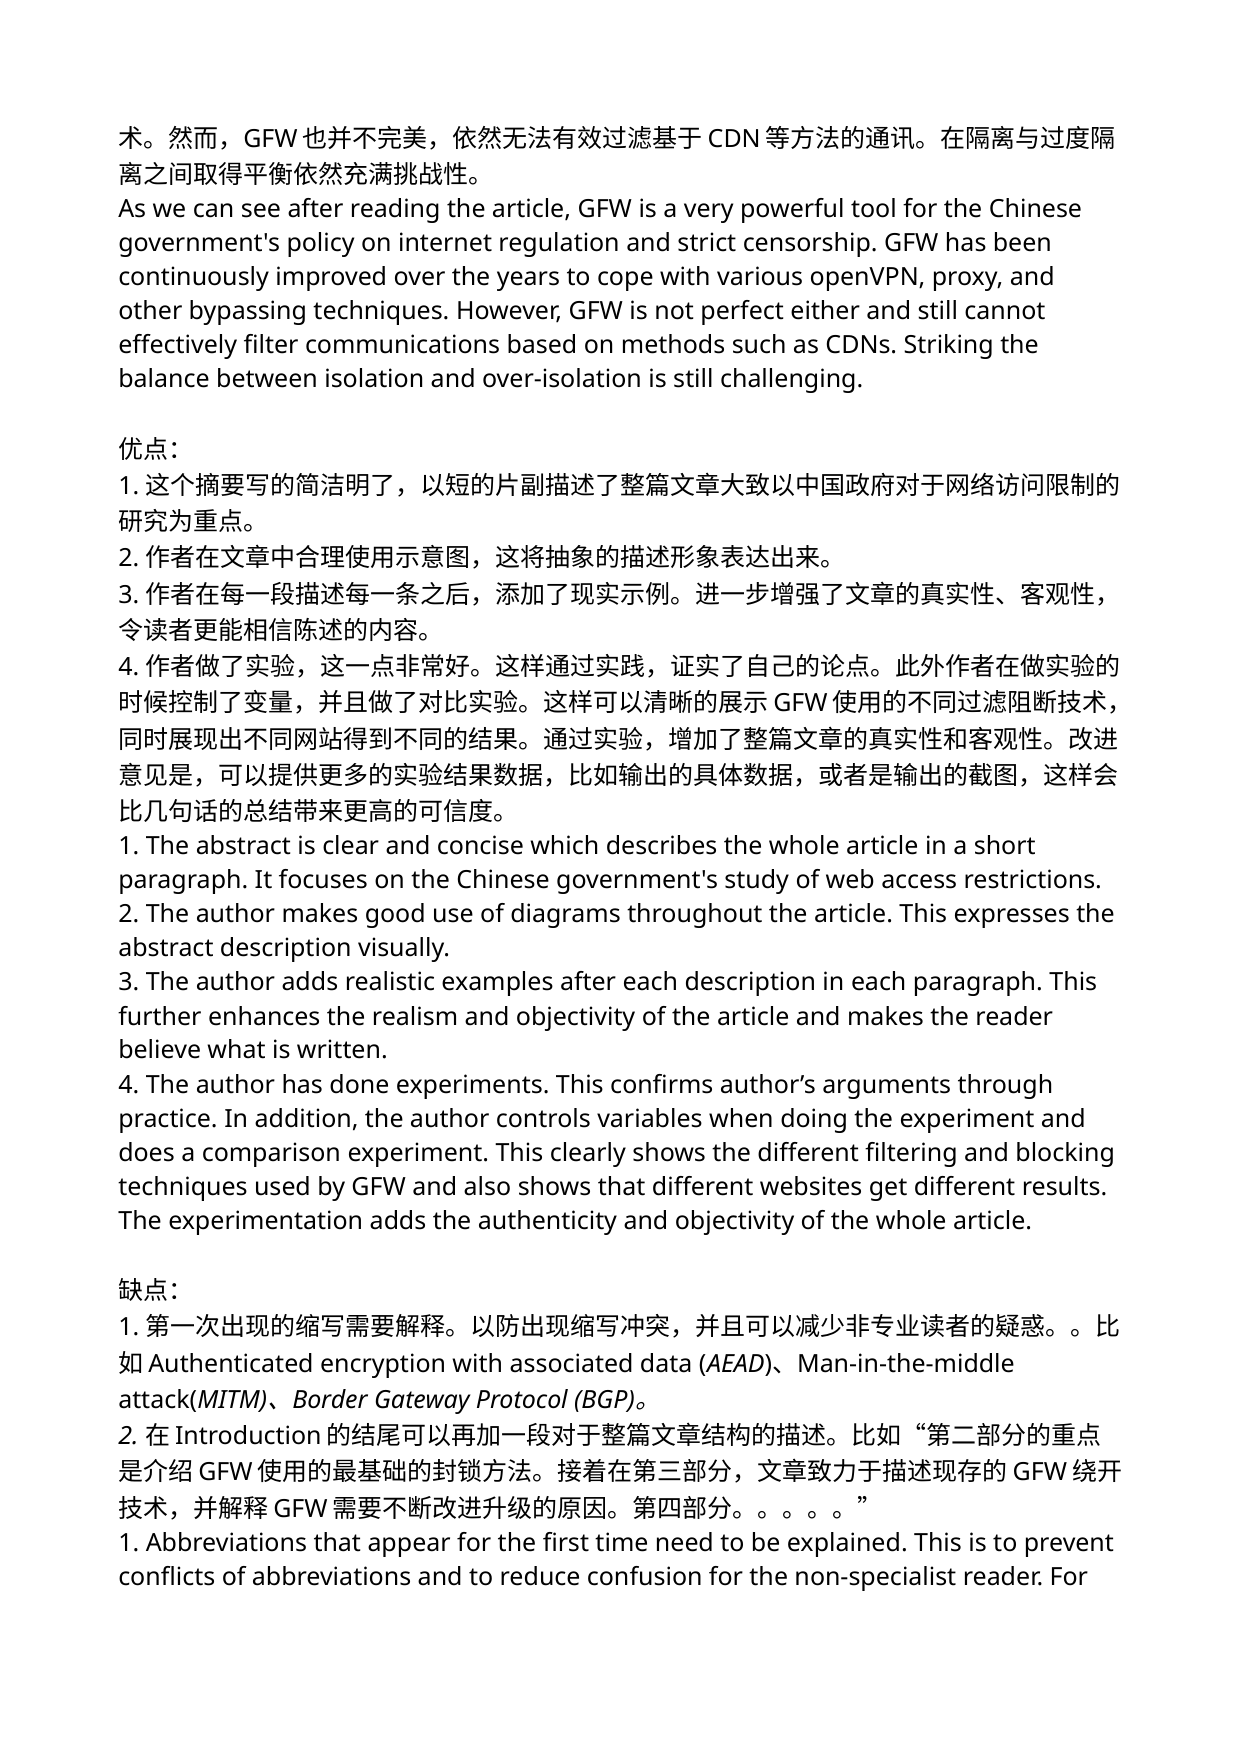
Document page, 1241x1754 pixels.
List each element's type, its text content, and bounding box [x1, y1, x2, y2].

text 2. The author makes good use of diagrams throughout the article. This expresses the abstract description visually. [118, 896, 1122, 964]
text 2. 作者在文章中合理使用示意图，这将抽象的描述形象表达出来。 [118, 538, 1122, 574]
text 3. The author adds realistic examples after each description in each paragraph. This further enhances the realism and objectivity of the article and makes the reader believe what is written. [118, 964, 1122, 1066]
text 优点： [118, 429, 1122, 465]
text 1. Abbreviations that appear for the first time need to be explained. This is to prevent conflicts of abbreviations and to reduce confusion for the non-specialist reader. For [118, 1524, 1122, 1592]
text 缺点： [118, 1271, 1122, 1307]
text 3. 作者在每一段描述每一条之后，添加了现实示例。进一步增强了文章的真实性、客观性，令读者更能相信陈述的内容。 [118, 574, 1122, 647]
text 1. 第一次出现的缩写需要解释。以防出现缩写冲突，并且可以减少非专业读者的疑惑。。比如Authenticated encryption with associated data (AEAD)、Man-in-the-middle attack(MITM)、Border Gateway Protocol (BGP)。 [118, 1307, 1122, 1416]
text 1. 这个摘要写的简洁明了，以短的片副描述了整篇文章大致以中国政府对于网络访问限制的研究为重点。 [118, 465, 1122, 538]
text 1. The abstract is clear and concise which describes the whole article in a short paragraph. It focuses on the Chinese government's study of web access restrictions. [118, 828, 1122, 896]
text 4. The author has done experiments. This confirms author’s arguments through practice. In addition, the author controls variables when doing the experiment and does a comparison experiment. This clearly shows the different filtering and blocking techniques used by GFW and also shows that different websites get different results. The experimentation adds the authenticity and objectivity of the whole article. [118, 1066, 1122, 1237]
text 术。然而，GFW也并不完美，依然无法有效过滤基于CDN等方法的通讯。在隔离与过度隔离之间取得平衡依然充满挑战性。 [118, 118, 1122, 191]
text 2. 在Introduction的结尾可以再加一段对于整篇文章结构的描述。比如“第二部分的重点是介绍GFW使用的最基础的封锁方法。接着在第三部分，文章致力于描述现存的GFW绕开技术，并解释GFW需要不断改进升级的原因。第四部分。。。。。” [118, 1416, 1122, 1524]
text 4. 作者做了实验，这一点非常好。这样通过实践，证实了自己的论点。此外作者在做实验的时候控制了变量，并且做了对比实验。这样可以清晰的展示GFW使用的不同过滤阻断技术，同时展现出不同网站得到不同的结果。通过实验，增加了整篇文章的真实性和客观性。改进意见是，可以提供更多的实验结果数据，比如输出的具体数据，或者是输出的截图，这样会比几句话的总结带来更高的可信度。 [118, 647, 1122, 828]
text As we can see after reading the article, GFW is a very powerful tool for the Chinese government's policy on internet regulation and strict censorship. GFW has been continuously improved over the years to cope with various openVPN, proxy, and other bypassing techniques. However, GFW is not perfect either and still cannot effectively filter communications based on methods such as CDNs. Striking the balance between isolation and over-isolation is still challenging. [118, 191, 1122, 395]
